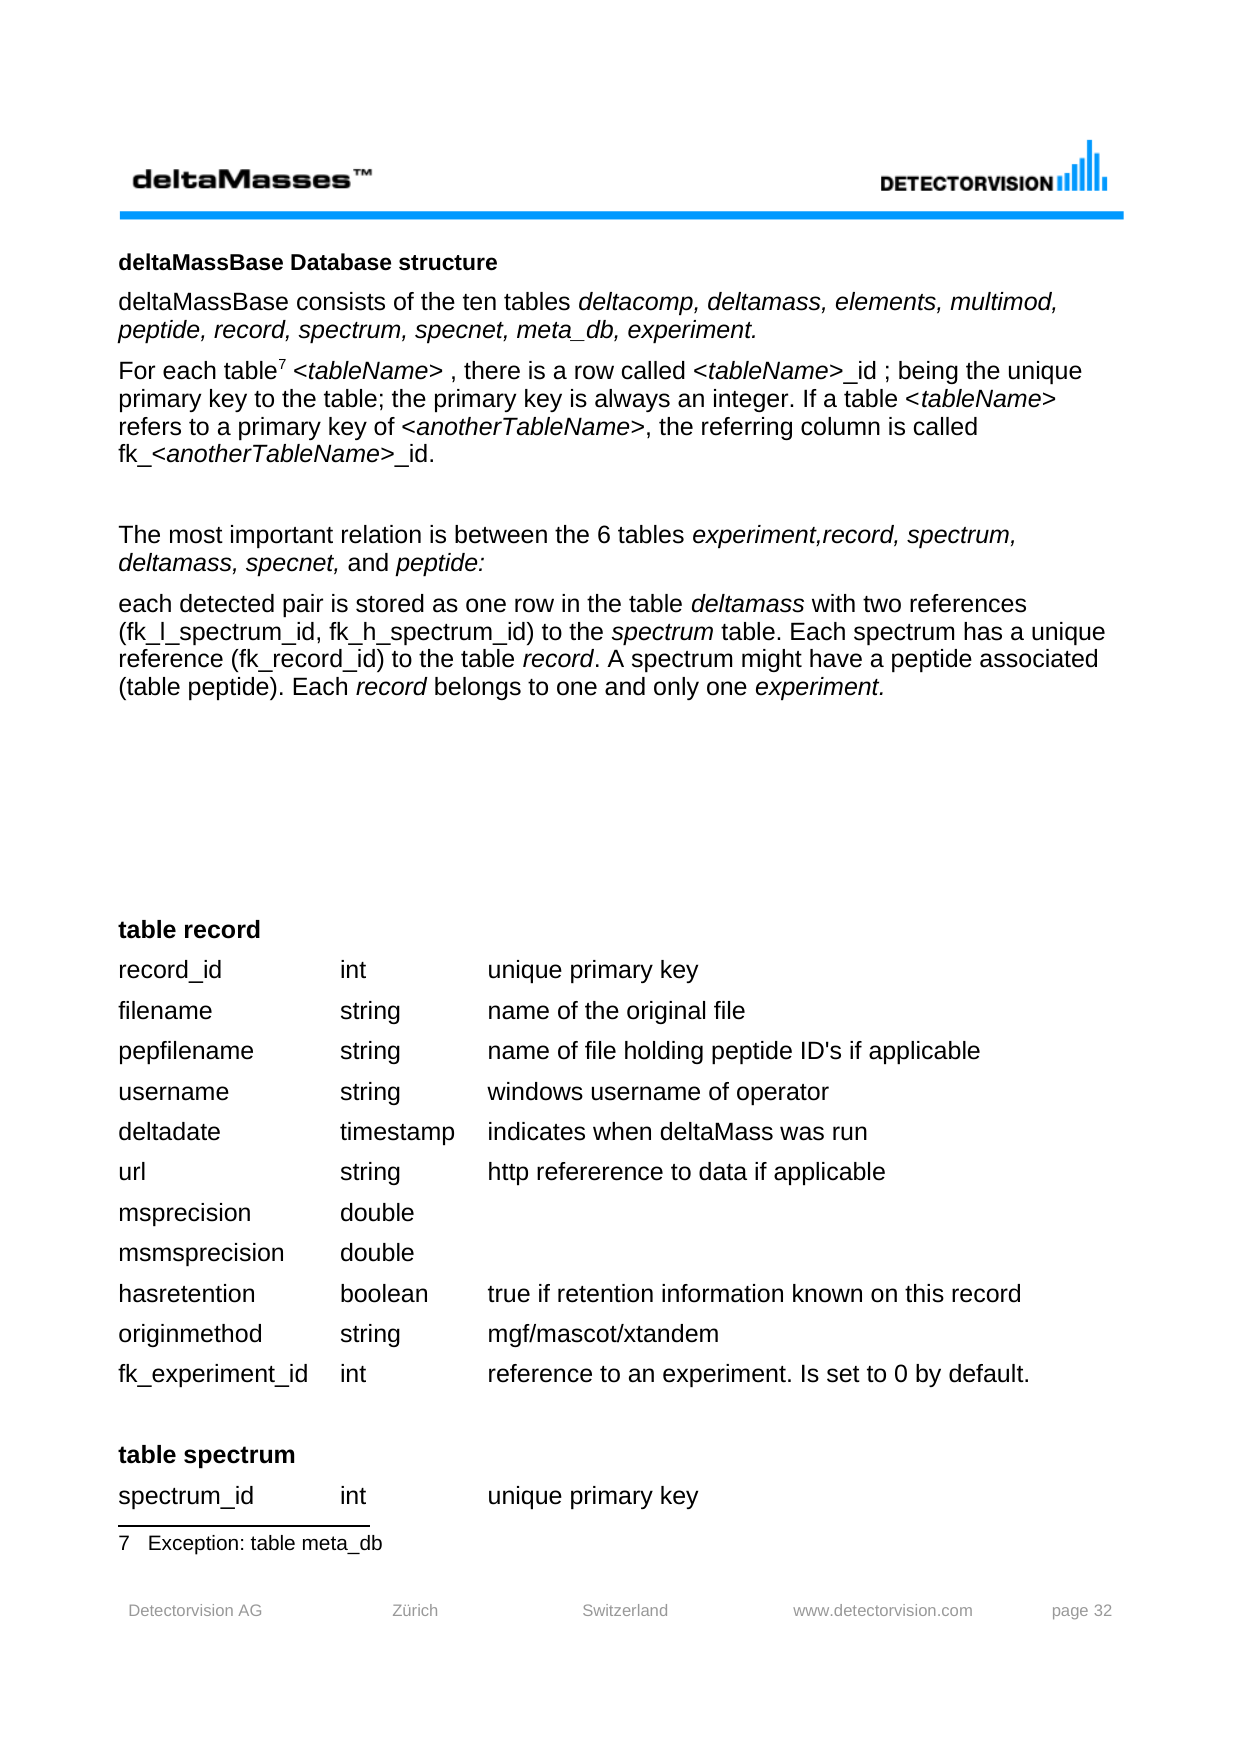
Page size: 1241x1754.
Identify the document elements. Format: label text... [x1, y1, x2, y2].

text pepfilename string name of file holding peptide ID's if applicable [118, 1037, 1122, 1065]
picture [121, 121, 380, 196]
text hasretention boolean true if retention information known on this record [118, 1279, 1122, 1307]
text deltaMassBase consists of the ten tables deltacomp, deltamass, elements, multimod, peptide, record, spectrum, specnet, meta_db, experiment. [118, 288, 1122, 344]
text deltaMassBase Database structure [118, 250, 1122, 276]
text msmsprecision double [118, 1239, 1122, 1267]
text deltadate timestamp indicates when deltaMass was run [118, 1118, 1122, 1146]
text The most important relation is between the 6 tables experiment,record, spectrum, deltamass, specnet, and peptide: [118, 521, 1122, 577]
text each detected pair is stored as one row in the table deltamass with two references (fk_l_spectrum_id, fk_h_spectrum_id) to the spectrum table. Each spectrum has a unique reference (fk_record_id) to the table record. A spectrum might have a peptide associated (table peptide). Each record belongs to one and only one experiment. [118, 589, 1122, 701]
text record_id int unique primary key [118, 956, 1122, 984]
picture [119, 210, 1124, 221]
text table spectrum [118, 1441, 1122, 1469]
text filename string name of the original file [118, 996, 1122, 1024]
text For each table <tableName> , there is a row called <tableName>_id ; being the unique primary key to the table; the primary key is always an integer. If a table <tableName> refers to a primary key of <anotherTableName>, the referring column is called fk_<anotherTableName>_id. [118, 356, 1122, 468]
text originmethod string mgf/mascot/xtandem [118, 1320, 1122, 1348]
text url string http refererence to data if applicable [118, 1158, 1122, 1186]
text table record [118, 916, 1122, 943]
text Exception: table meta_db [118, 1532, 1122, 1555]
text fk_experiment_id int reference to an experiment. Is set to 0 by default. [118, 1360, 1122, 1388]
text msprecision double [118, 1198, 1122, 1226]
text spectrum_id int unique primary key [118, 1481, 1122, 1509]
picture [875, 121, 1121, 196]
text username string windows username of operator [118, 1077, 1122, 1105]
